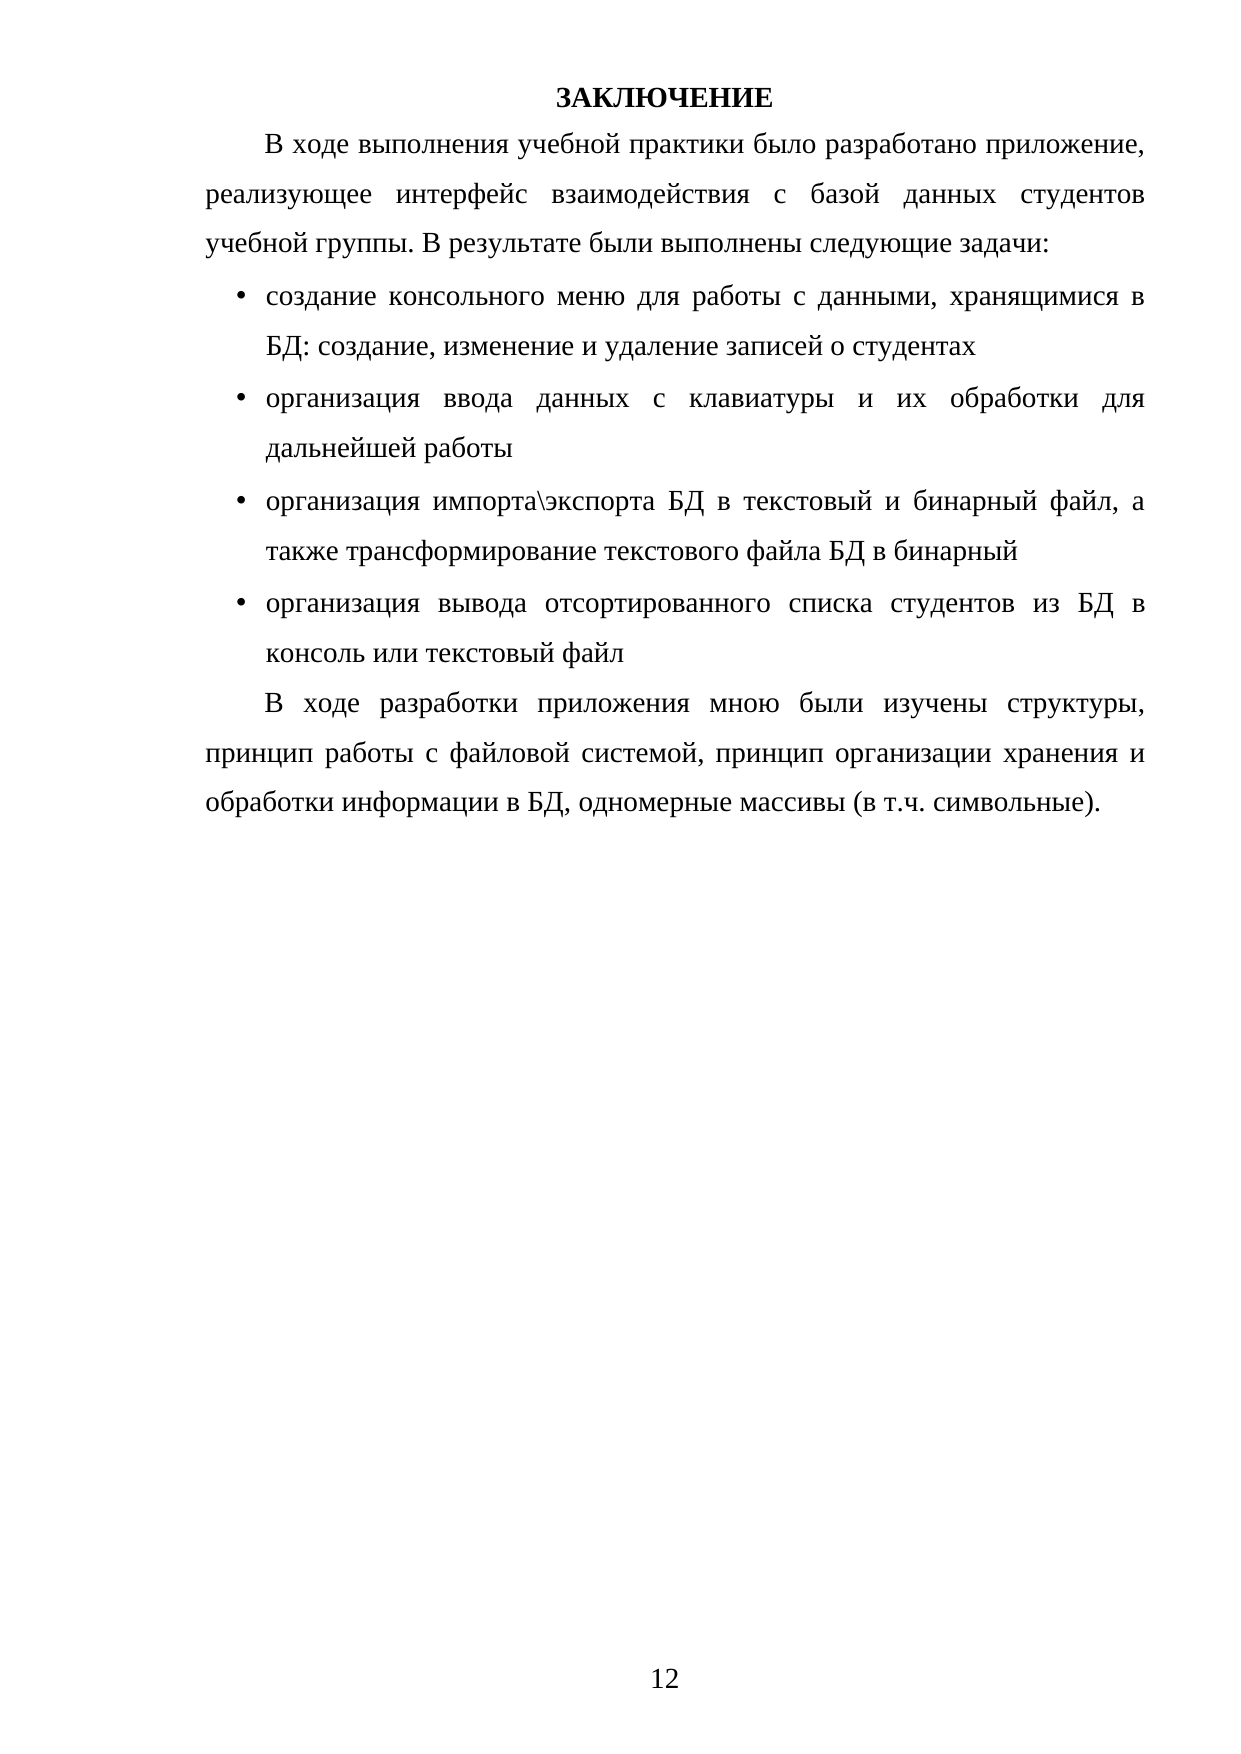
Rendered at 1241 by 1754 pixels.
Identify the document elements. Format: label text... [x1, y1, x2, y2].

list организация импорта\экспорта БД в текстовый и бинарный файл, а также трансформирование текстового файла БД в бинарный [236, 483, 1146, 566]
subtitle ЗАКЛЮЧЕНИЕ [177, 80, 1152, 114]
text В ходе разработки приложения мною были изучены структуры, принцип работы с файловой системой, принцип организации хранения и обработки информации в БД, одномерные массивы (в т.ч. символьные). [205, 685, 1146, 818]
list организация ввода данных с клавиатуры и их обработки для дальнейшей работы [236, 381, 1146, 464]
text В ходе выполнения учебной практики было разработано приложение, реализующее интерфейс взаимодействия с базой данных студентов учебной группы. В результате были выполнены следующие задачи: [205, 126, 1146, 259]
list организация вывода отсортированного списка студентов из БД в консоль или текстовый файл [236, 585, 1146, 668]
list создание консольного меню для работы с данными, хранящимися в БД: создание, изменение и удаление записей о студентах [236, 278, 1146, 361]
